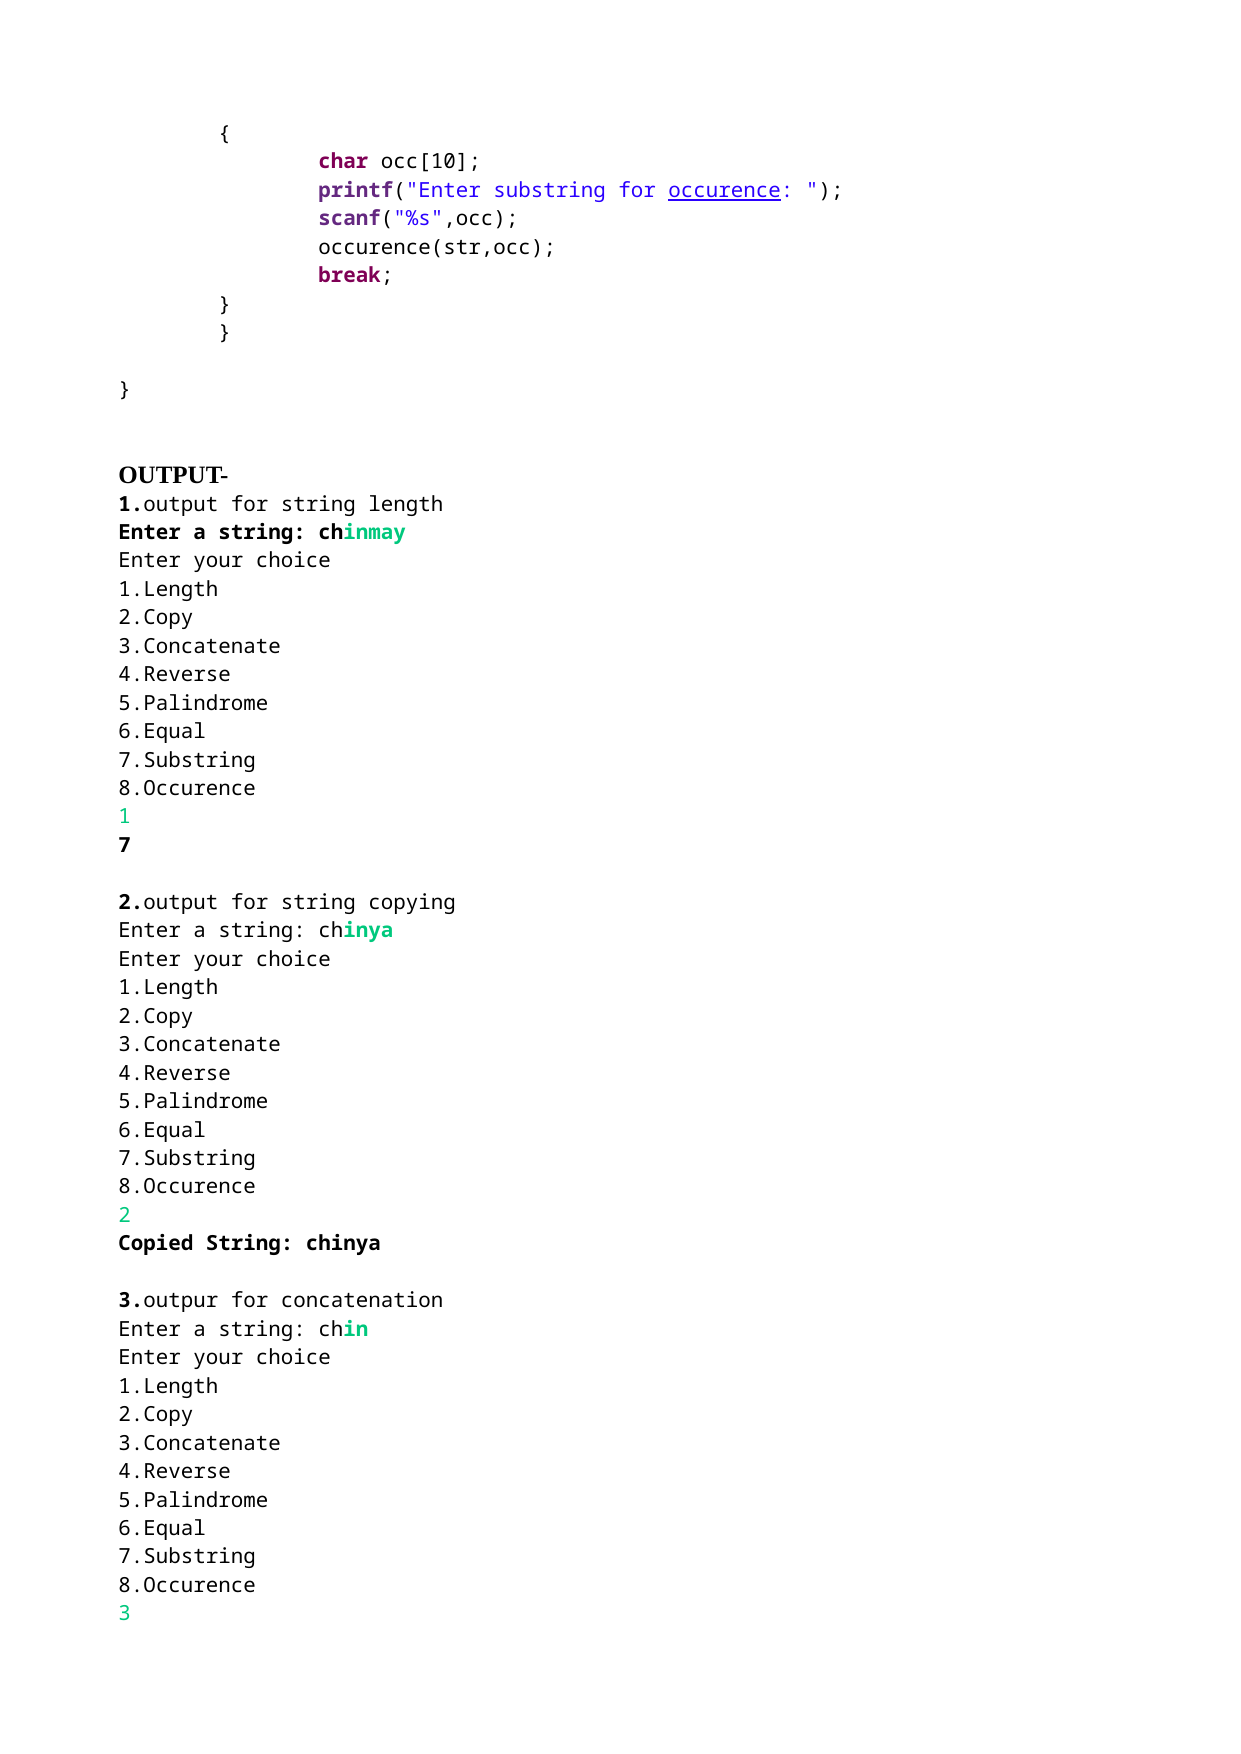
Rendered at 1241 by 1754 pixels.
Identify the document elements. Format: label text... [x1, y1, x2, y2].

text printf("Enter substring for occurence: "); [118, 175, 1122, 203]
text 1.Length [118, 1371, 1122, 1399]
text 3 [118, 1598, 1122, 1627]
text 4.Reverse [118, 1456, 1122, 1485]
text break; [118, 260, 1122, 289]
text 7.Substring [118, 1143, 1122, 1172]
text 3.outpur for concatenation [118, 1286, 1122, 1314]
text 5.Palindrome [118, 1485, 1122, 1513]
text 3.Concatenate [118, 1029, 1122, 1058]
text 5.Palindrome [118, 688, 1122, 716]
text 4.Reverse [118, 659, 1122, 688]
text Enter your choice [118, 1342, 1122, 1371]
text } [118, 374, 1122, 402]
text char occ[10]; [118, 147, 1122, 175]
text 5.Palindrome [118, 1086, 1122, 1115]
text scanf("%s",occ); [118, 203, 1122, 232]
text 8.Occurence [118, 1570, 1122, 1598]
text 7.Substring [118, 745, 1122, 773]
text Copied String: chinya [118, 1228, 1122, 1257]
text 2.Copy [118, 1001, 1122, 1029]
text OUTPUT- [118, 460, 1122, 489]
text 6.Equal [118, 1115, 1122, 1143]
text Enter a string: chin [118, 1314, 1122, 1342]
text occurence(str,occ); [118, 232, 1122, 260]
text 8.Occurence [118, 773, 1122, 802]
text 1 [118, 802, 1122, 830]
text 2 [118, 1200, 1122, 1228]
text 6.Equal [118, 716, 1122, 745]
text 1.Length [118, 972, 1122, 1001]
text 8.Occurence [118, 1172, 1122, 1200]
text 6.Equal [118, 1513, 1122, 1542]
text 4.Reverse [118, 1058, 1122, 1086]
text Enter a string: chinmay [118, 517, 1122, 546]
text 7 [118, 830, 1122, 858]
text 7.Substring [118, 1542, 1122, 1570]
text Enter a string: chinya [118, 916, 1122, 944]
text } [118, 289, 1122, 317]
text 1.output for string length [118, 489, 1122, 517]
text 2.Copy [118, 602, 1122, 631]
text 1.Length [118, 574, 1122, 602]
text Enter your choice [118, 944, 1122, 972]
text Enter your choice [118, 546, 1122, 574]
text 2.Copy [118, 1399, 1122, 1428]
text } [118, 317, 1122, 346]
text { [118, 118, 1122, 147]
text 3.Concatenate [118, 1428, 1122, 1456]
text 2.output for string copying [118, 887, 1122, 916]
text 3.Concatenate [118, 631, 1122, 659]
